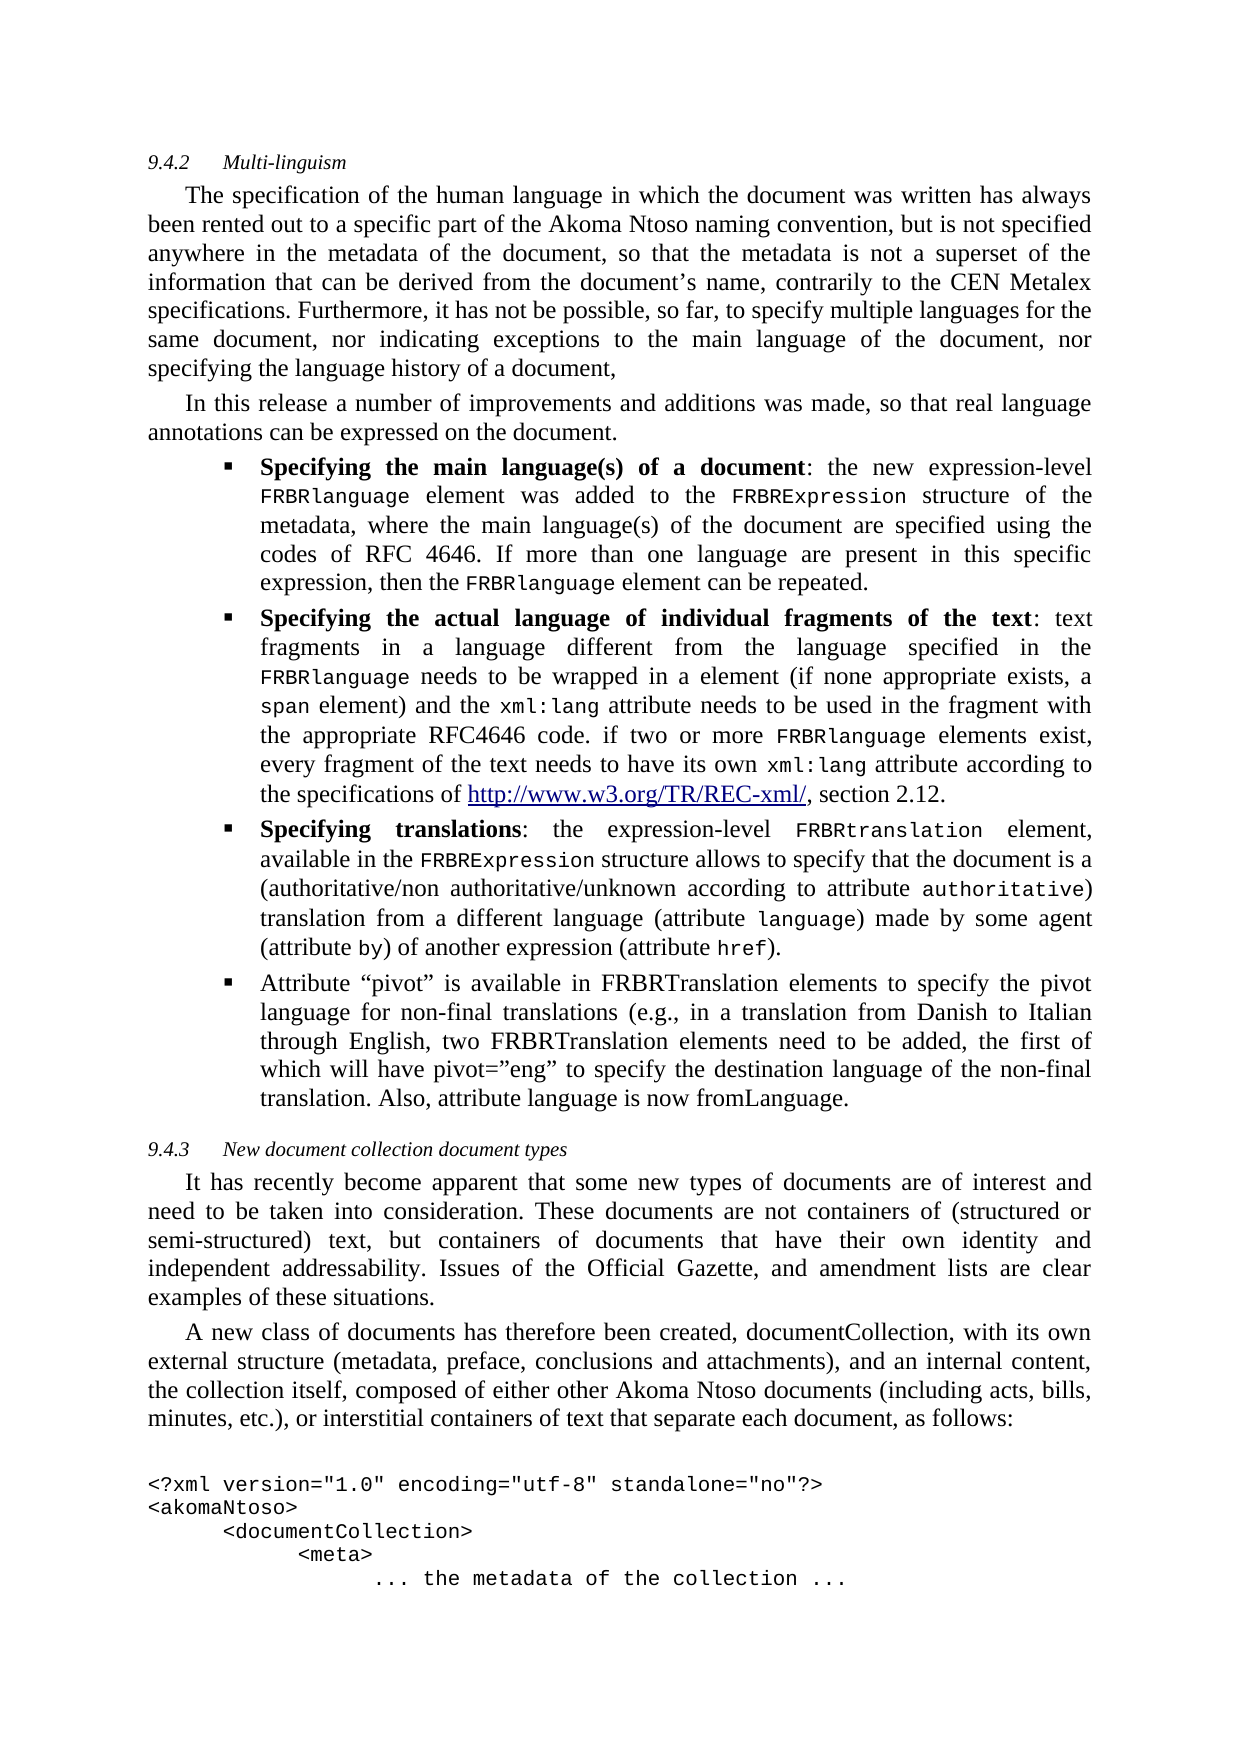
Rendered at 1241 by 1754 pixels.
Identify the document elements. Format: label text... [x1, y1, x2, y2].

text In this release a number of improvements and additions was made, so that real language annotations can be expressed on the document. [148, 388, 1092, 445]
text A new class of documents has therefore been created, documentCollection, with its own external structure (metadata, preface, conclusions and attachments), and an internal content, the collection itself, composed of either other Akoma Ntoso documents (including acts, bills, minutes, etc.), or interstitial containers of text that separate each document, as follows: [148, 1317, 1092, 1432]
text The specification of the human language in which the document was written has always been rented out to a specific part of the Akoma Ntoso naming convention, but is not specified anywhere in the metadata of the document, so that the metadata is not a superset of the information that can be derived from the document’s name, contrarily to the CEN Metalex specifications. Furthermore, it has not be possible, so far, to specify multiple languages for the same document, nor indicating exceptions to the main language of the document, nor specifying the language history of a document, [148, 180, 1092, 382]
list Specifying the actual language of individual fragments of the text: text fragments in a language different from the language specified in the FRBRlanguage needs to be wrapped in a element (if none appropriate exists, a span element) and the xml:lang attribute needs to be used in the fragment with the appropriate RFC4646 code. if two or more FRBRlanguage elements exist, every fragment of the text needs to have its own xml:lang attribute according to the specifications of http://www.w3.org/TR/REC-xml/, section 2.12. [222, 603, 1092, 808]
text It has recently become apparent that some new types of documents are of interest and need to be taken into consideration. These documents are not containers of (structured or semi-structured) text, but containers of documents that have their own identity and independent addressability. Issues of the Official Gazette, and amendment lists are clear examples of these situations. [148, 1167, 1092, 1311]
subtitle Multi-linguism [148, 150, 1092, 174]
list Specifying the main language(s) of a document: the new expression-level FRBRlanguage element was added to the FRBRExpression structure of the metadata, where the main language(s) of the document are specified using the codes of RFC 4646. If more than one language are present in this specific expression, then the FRBRlanguage element can be repeated. [222, 452, 1092, 597]
list Attribute “pivot” is available in FRBRTranslation elements to specify the pivot language for non-final translations (e.g., in a translation from Danish to Italian through English, two FRBRTranslation elements need to be added, the first of which will have pivot=”eng” to specify the destination language of the non-final translation. Also, attribute language is now fromLanguage. [222, 968, 1092, 1112]
subtitle New document collection document types [148, 1137, 1092, 1161]
list Specifying translations: the expression-level FRBRtranslation element, available in the FRBRExpression structure allows to specify that the document is a (authoritative/non authoritative/unknown according to attribute authoritative) translation from a different language (attribute language) made by some agent (attribute by) of another expression (attribute href). [222, 814, 1092, 962]
text <?xml version="1.0" encoding="utf-8" standalone="no"?> <akomaNtoso> <documentCollection> <meta> ... the metadata of the collection ... [148, 1473, 1092, 1592]
